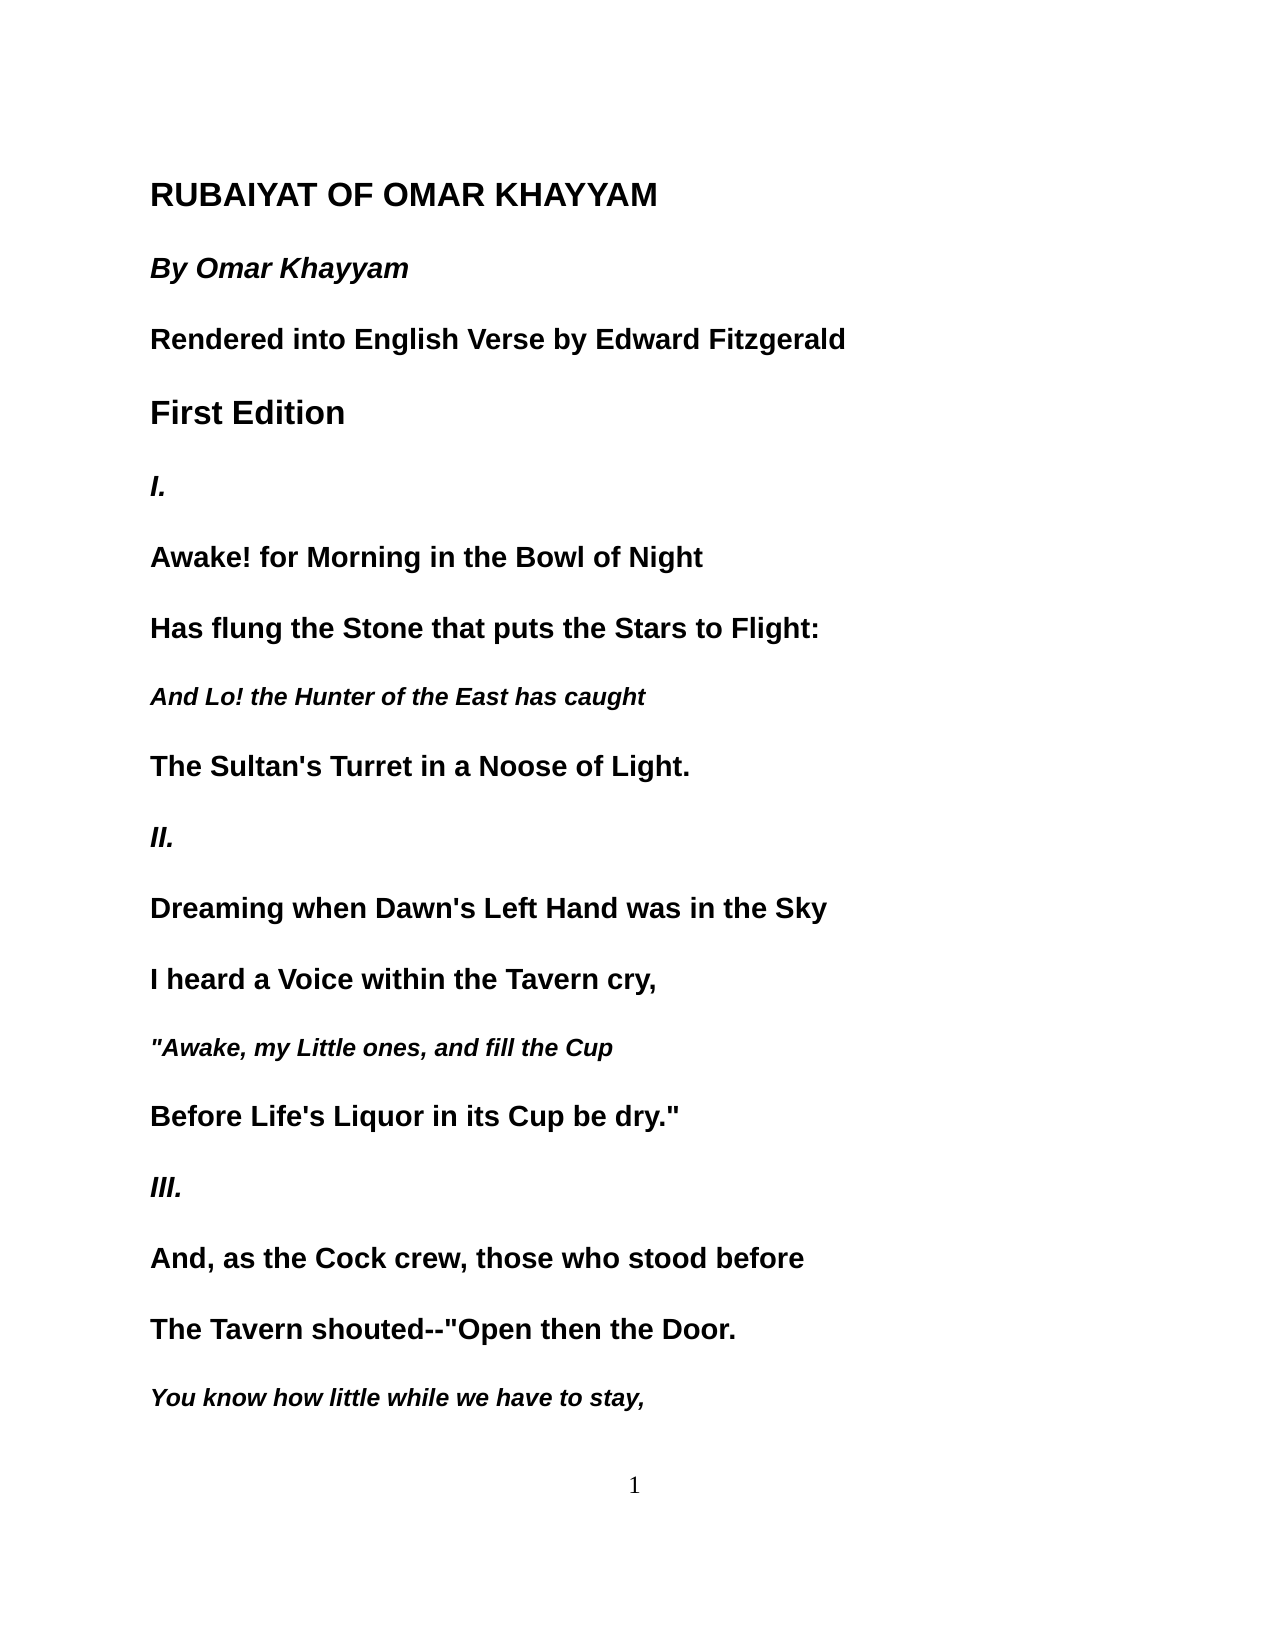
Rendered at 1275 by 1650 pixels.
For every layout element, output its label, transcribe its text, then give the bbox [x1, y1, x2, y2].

subtitle "Awake, my Little ones, and fill the Cup [150, 1033, 1125, 1061]
subtitle By Omar Khayyam [150, 251, 1125, 285]
subtitle Before Life's Liquor in its Cup be dry." [150, 1099, 1125, 1132]
subtitle And, as the Cock crew, those who stood before [150, 1241, 1125, 1274]
subtitle Has flung the Stone that puts the Stars to Flight: [150, 611, 1125, 645]
subtitle Dreaming when Dawn's Left Hand was in the Sky [150, 891, 1125, 924]
subtitle The Tavern shouted--"Open then the Door. [150, 1312, 1125, 1345]
subtitle I. [150, 469, 1125, 503]
subtitle Awake! for Morning in the Bowl of Night [150, 540, 1125, 574]
subtitle III. [150, 1170, 1125, 1203]
subtitle First Edition [150, 393, 1125, 432]
subtitle The Sultan's Turret in a Noose of Light. [150, 748, 1125, 782]
subtitle And Lo! the Hunter of the East has caught [150, 682, 1125, 711]
subtitle Rendered into English Verse by Edward Fitzgerald [150, 322, 1125, 356]
subtitle II. [150, 819, 1125, 853]
subtitle RUBAIYAT OF OMAR KHAYYAM [150, 175, 1125, 214]
subtitle You know how little while we have to stay, [150, 1383, 1125, 1411]
subtitle I heard a Voice within the Tavern cry, [150, 962, 1125, 995]
